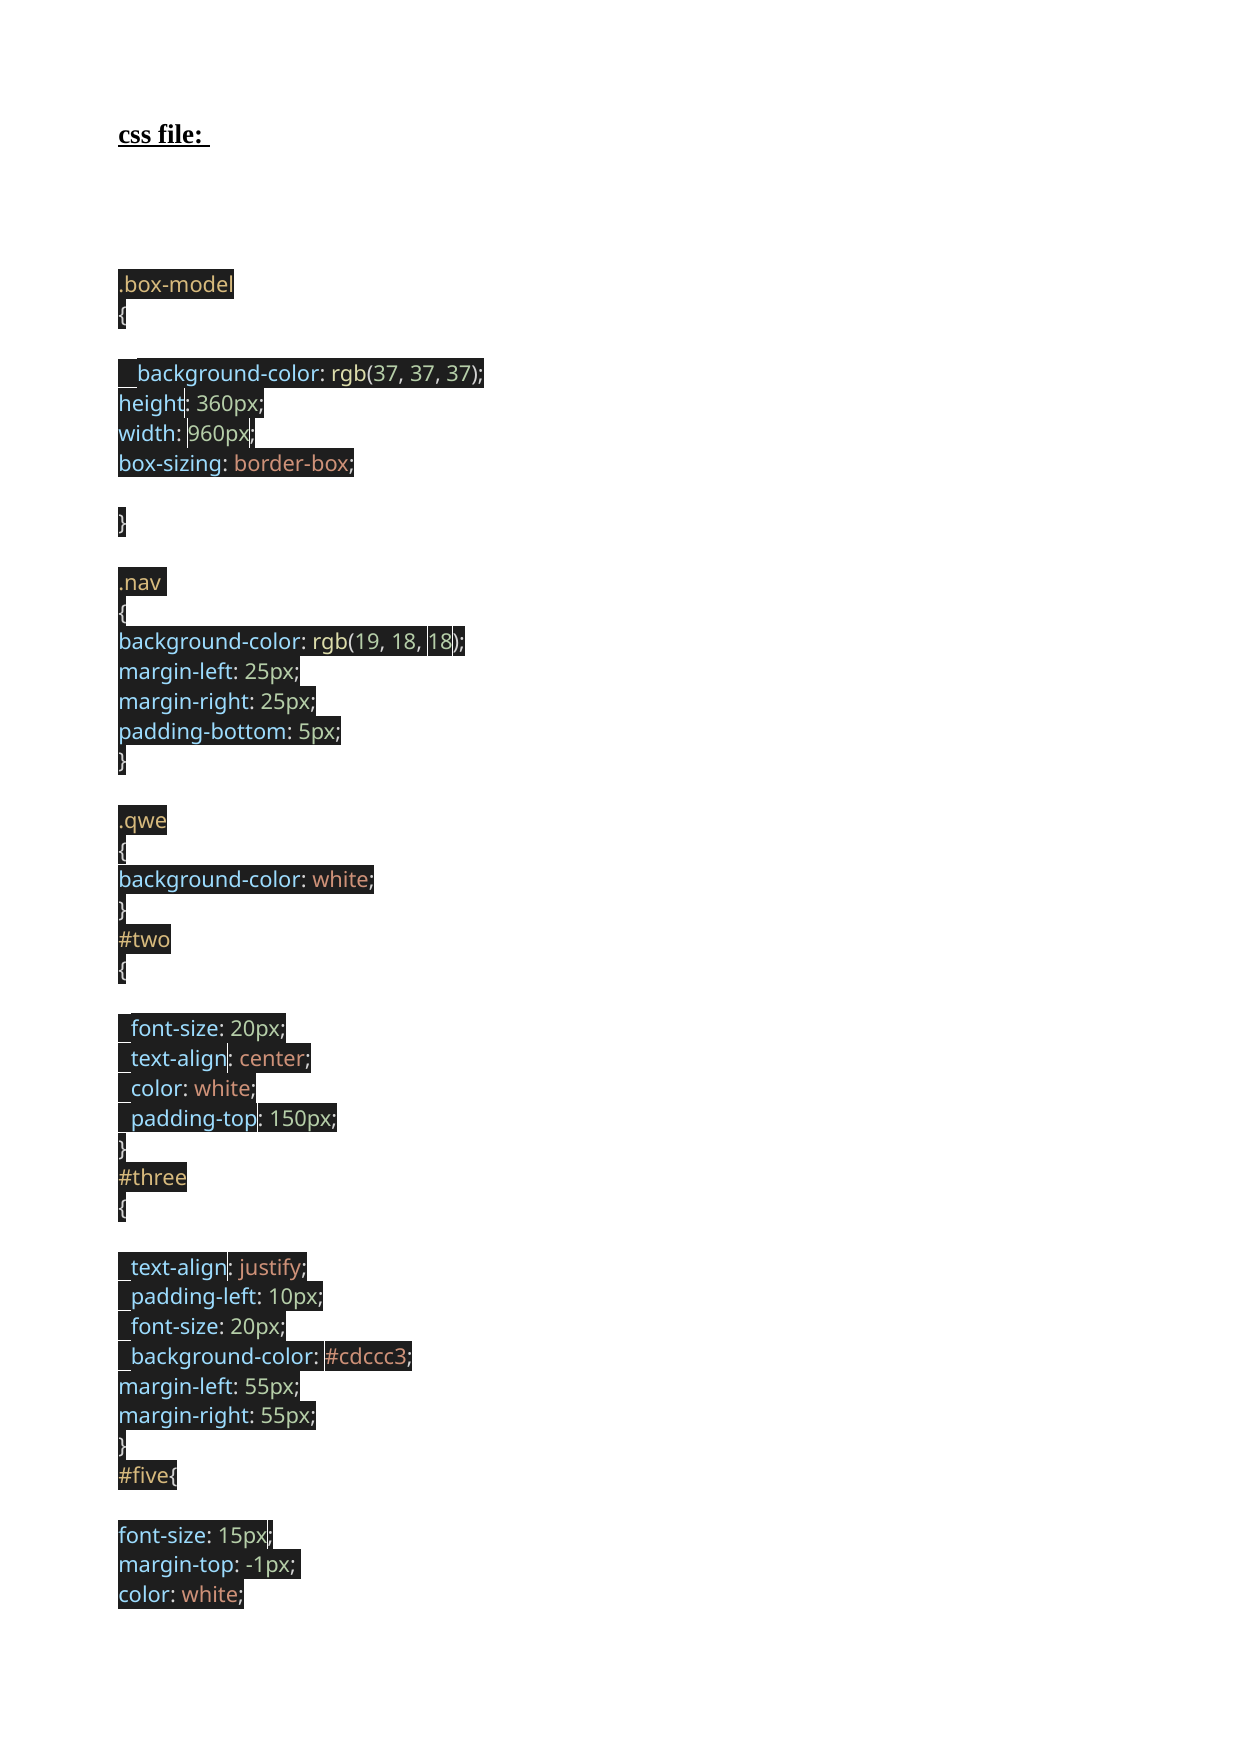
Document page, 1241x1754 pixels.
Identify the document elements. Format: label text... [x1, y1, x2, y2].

text { [118, 596, 1122, 626]
text { [118, 835, 1122, 864]
text padding-left: 10px; [118, 1281, 1122, 1311]
text margin-right: 55px; [118, 1401, 1122, 1430]
text { [118, 299, 1122, 329]
text font-size: 20px; [118, 1311, 1122, 1341]
text font-size: 20px; [118, 1013, 1122, 1043]
text } [118, 507, 1122, 537]
text } [118, 1132, 1122, 1162]
text css file: [118, 118, 1122, 149]
text width: 960px; [118, 418, 1122, 448]
text margin-top: -1px; [118, 1549, 1122, 1579]
text } [118, 1430, 1122, 1460]
text #five{ [118, 1460, 1122, 1490]
text { [118, 954, 1122, 984]
text margin-left: 55px; [118, 1371, 1122, 1401]
text } [118, 894, 1122, 924]
text text-align: justify; [118, 1252, 1122, 1281]
text padding-top: 150px; [118, 1103, 1122, 1132]
text color: white; [118, 1579, 1122, 1609]
text #three [118, 1162, 1122, 1192]
text margin-left: 25px; [118, 656, 1122, 686]
text { [118, 1192, 1122, 1222]
text font-size: 15px; [118, 1519, 1122, 1549]
text background-color: rgb(37, 37, 37); [118, 358, 1122, 388]
text #two [118, 924, 1122, 954]
text padding-bottom: 5px; [118, 716, 1122, 745]
text .nav [118, 567, 1122, 596]
text background-color: white; [118, 864, 1122, 894]
text } [118, 745, 1122, 775]
text .qwe [118, 805, 1122, 835]
text color: white; [118, 1073, 1122, 1103]
text background-color: #cdccc3; [118, 1341, 1122, 1371]
text .box-model [118, 269, 1122, 299]
text height: 360px; [118, 388, 1122, 418]
text margin-right: 25px; [118, 686, 1122, 716]
text background-color: rgb(19, 18, 18); [118, 626, 1122, 656]
text box-sizing: border-box; [118, 448, 1122, 477]
text text-align: center; [118, 1043, 1122, 1073]
